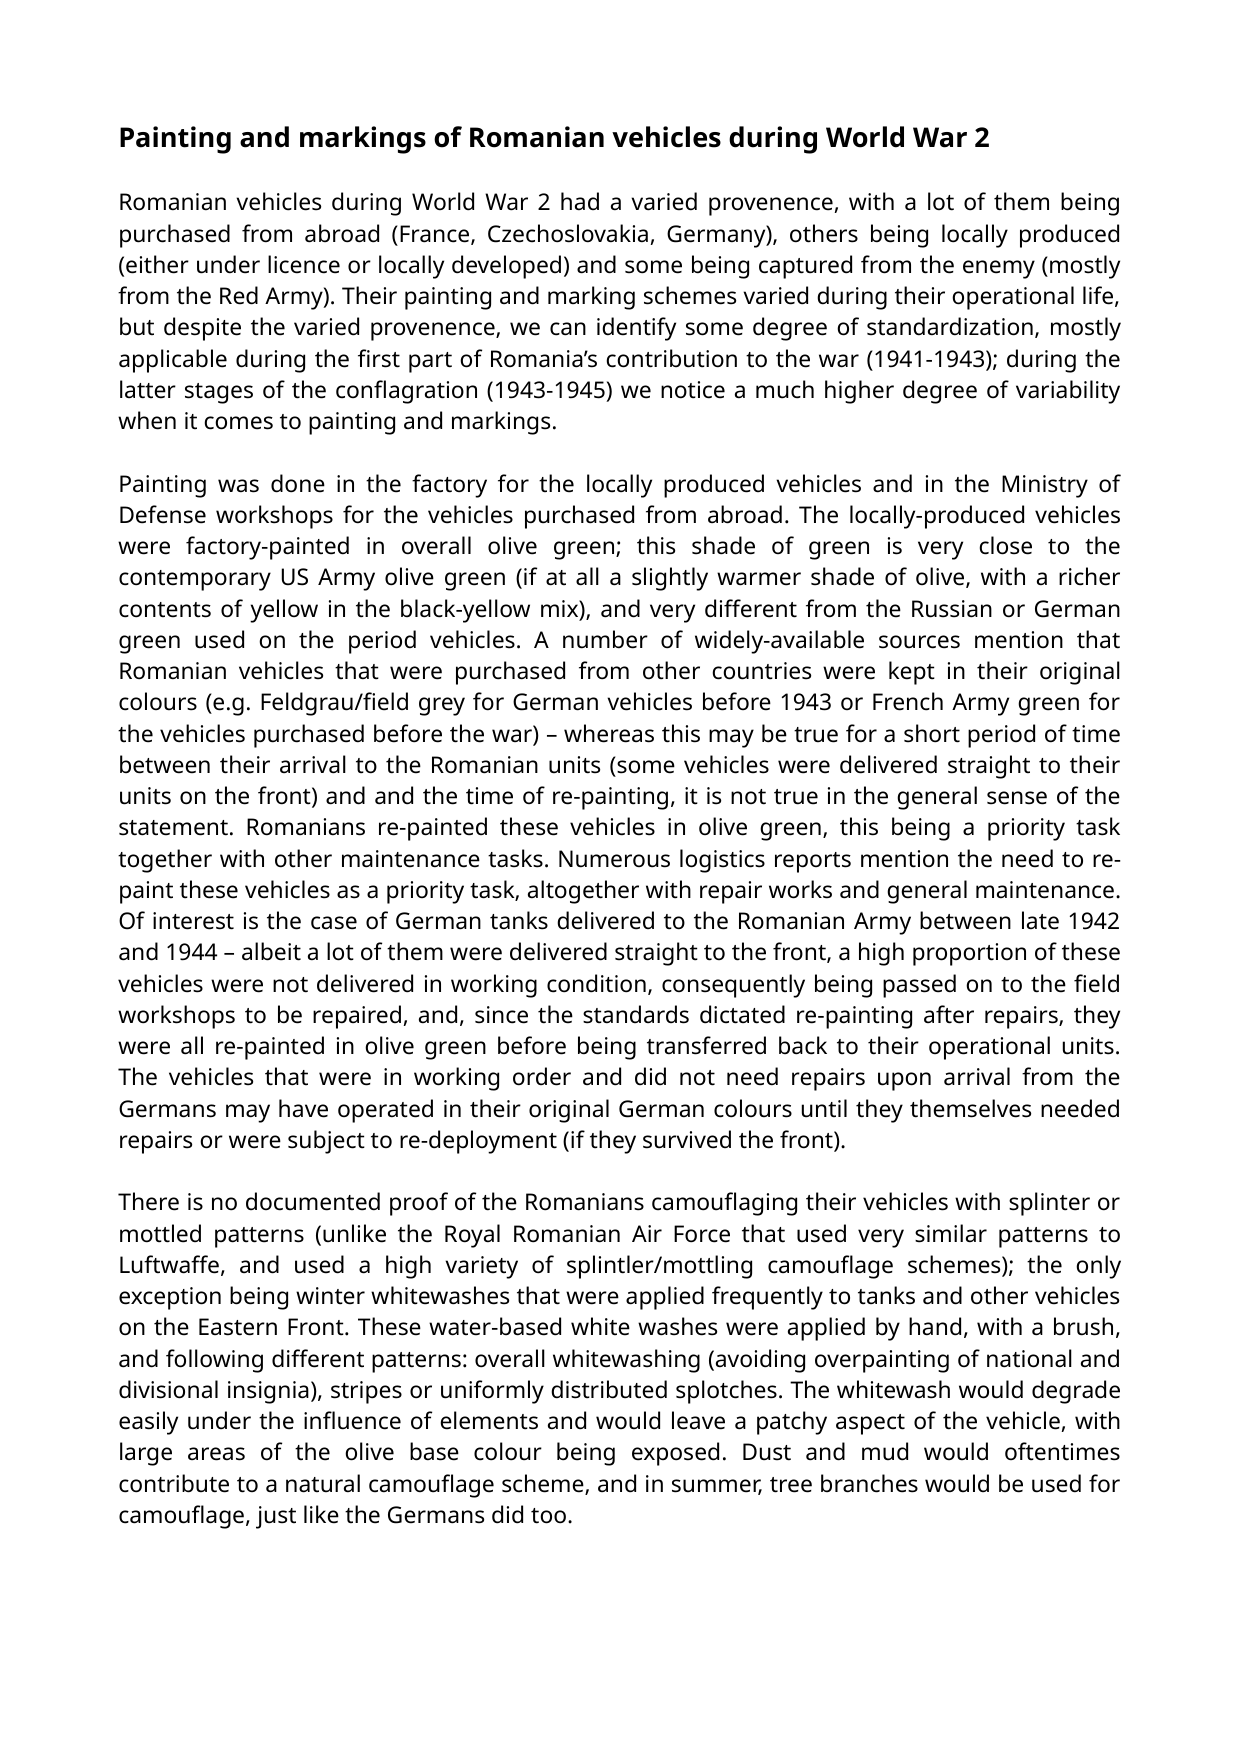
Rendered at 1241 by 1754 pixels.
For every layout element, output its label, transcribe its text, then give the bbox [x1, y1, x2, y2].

text There is no documented proof of the Romanians camouflaging their vehicles with splinter or mottled patterns (unlike the Royal Romanian Air Force that used very similar patterns to Luftwaffe, and used a high variety of splintler/mottling camouflage schemes); the only exception being winter whitewashes that were applied frequently to tanks and other vehicles on the Eastern Front. These water-based white washes were applied by hand, with a brush, and following different patterns: overall whitewashing (avoiding overpainting of national and divisional insignia), stripes or uniformly distributed splotches. The whitewash would degrade easily under the influence of elements and would leave a patchy aspect of the vehicle, with large areas of the olive base colour being exposed. Dust and mud would oftentimes contribute to a natural camouflage scheme, and in summer, tree branches would be used for camouflage, just like the Germans did too. [118, 1186, 1122, 1530]
text Romanian vehicles during World War 2 had a varied provenence, with a lot of them being purchased from abroad (France, Czechoslovakia, Germany), others being locally produced (either under licence or locally developed) and some being captured from the enemy (mostly from the Red Army). Their painting and marking schemes varied during their operational life, but despite the varied provenence, we can identify some degree of standardization, mostly applicable during the first part of Romania’s contribution to the war (1941-1943); during the latter stages of the conflagration (1943-1945) we notice a much higher degree of variability when it comes to painting and markings. [118, 186, 1122, 436]
text Painting was done in the factory for the locally produced vehicles and in the Ministry of Defense workshops for the vehicles purchased from abroad. The locally-produced vehicles were factory-painted in overall olive green; this shade of green is very close to the contemporary US Army olive green (if at all a slightly warmer shade of olive, with a richer contents of yellow in the black-yellow mix), and very different from the Russian or German green used on the period vehicles. A number of widely-available sources mention that Romanian vehicles that were purchased from other countries were kept in their original colours (e.g. Feldgrau/field grey for German vehicles before 1943 or French Army green for the vehicles purchased before the war) – whereas this may be true for a short period of time between their arrival to the Romanian units (some vehicles were delivered straight to their units on the front) and and the time of re-painting, it is not true in the general sense of the statement. Romanians re-painted these vehicles in olive green, this being a priority task together with other maintenance tasks. Numerous logistics reports mention the need to re-paint these vehicles as a priority task, altogether with repair works and general maintenance. Of interest is the case of German tanks delivered to the Romanian Army between late 1942 and 1944 – albeit a lot of them were delivered straight to the front, a high proportion of these vehicles were not delivered in working condition, consequently being passed on to the field workshops to be repaired, and, since the standards dictated re-painting after repairs, they were all re-painted in olive green before being transferred back to their operational units. The vehicles that were in working order and did not need repairs upon arrival from the Germans may have operated in their original German colours until they themselves needed repairs or were subject to re-deployment (if they survived the front). [118, 467, 1122, 1155]
text Painting and markings of Romanian vehicles during World War 2 [118, 118, 1122, 155]
